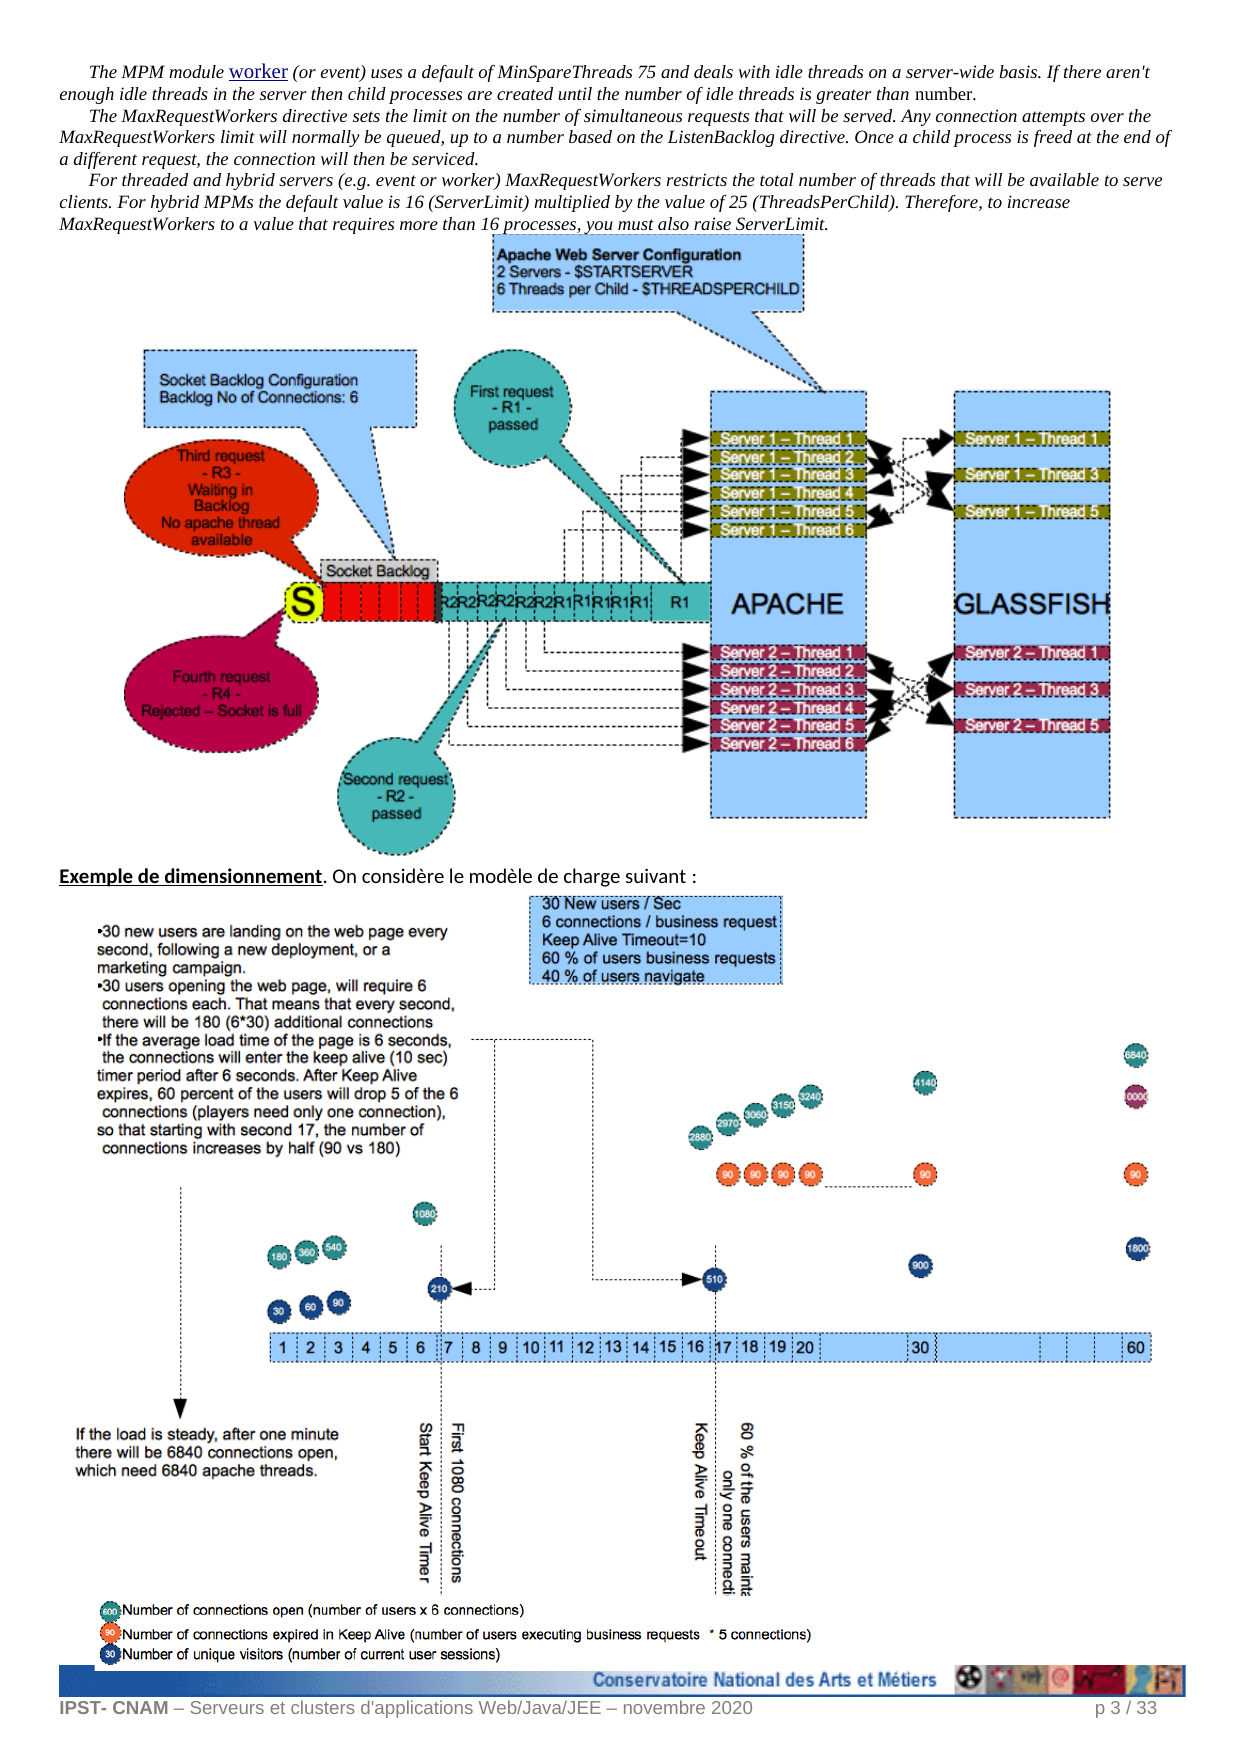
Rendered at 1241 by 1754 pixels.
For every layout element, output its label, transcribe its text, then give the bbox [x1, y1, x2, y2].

text The MaxRequestWorkers directive sets the limit on the number of simultaneous requests that will be served. Any connection attempts over the MaxRequestWorkers limit will normally be queued, up to a number based on the ListenBacklog directive. Once a child process is freed at the end of a different request, the connection will then be serviced. [59, 105, 1181, 169]
picture [59, 892, 1159, 1627]
picture [124, 234, 1111, 864]
list Exemple de dimensionnement. On considère le modèle de charge suivant : [59, 863, 1181, 889]
picture [94, 1651, 818, 1671]
text For threaded and hybrid servers (e.g. event or worker) MaxRequestWorkers restricts the total number of threads that will be available to serve clients. For hybrid MPMs the default value is 16 (ServerLimit) multiplied by the value of 25 (ThreadsPerChild). Therefore, to increase MaxRequestWorkers to a value that requires more than 16 processes, you must also raise ServerLimit. [59, 169, 1181, 234]
text The MPM module worker (or event) uses a default of MinSpareThreads 75 and deals with idle threads on a server-wide basis. If there aren't enough idle threads in the server then child processes are created until the number of idle threads is greater than number. [59, 59, 1181, 105]
